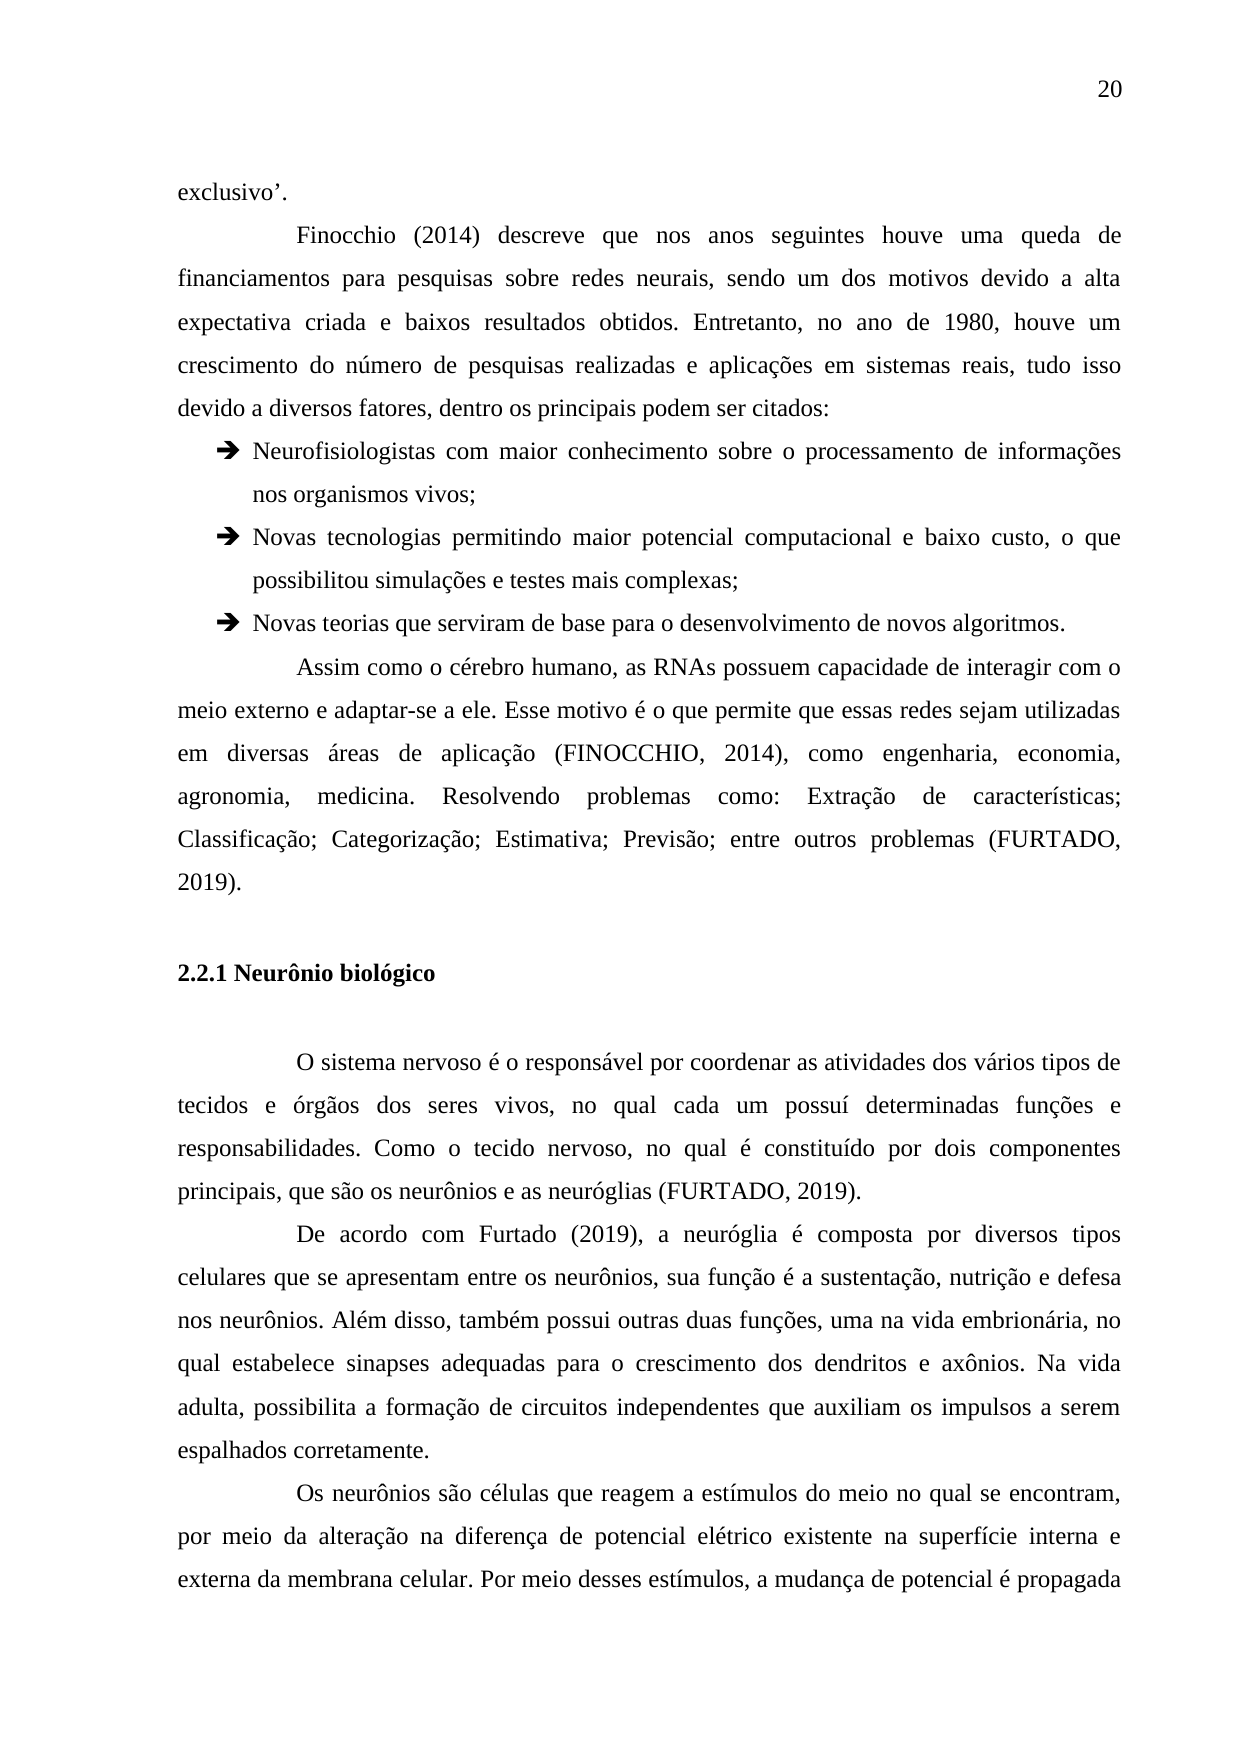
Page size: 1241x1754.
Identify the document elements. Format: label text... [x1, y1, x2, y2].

text exclusivo’. [177, 177, 1122, 206]
text Finocchio (2014) descreve que nos anos seguintes houve uma queda de financiamentos para pesquisas sobre redes neurais, sendo um dos motivos devido a alta expectativa criada e baixos resultados obtidos. Entretanto, no ano de 1980, houve um crescimento do número de pesquisas realizadas e aplicações em sistemas reais, tudo isso devido a diversos fatores, dentro os principais podem ser citados: [177, 220, 1122, 422]
text Os neurônios são células que reagem a estímulos do meio no qual se encontram, por meio da alteração na diferença de potencial elétrico existente na superfície interna e externa da membrana celular. Por meio desses estímulos, a mudança de potencial é propagada [177, 1478, 1122, 1593]
list Neurofisiologistas com maior conhecimento sobre o processamento de informações nos organismos vivos; [215, 436, 1122, 508]
text De acordo com Furtado (2019), a neuróglia é composta por diversos tipos celulares que se apresentam entre os neurônios, sua função é a sustentação, nutrição e defesa nos neurônios. Além disso, também possui outras duas funções, uma na vida embrionária, no qual estabelece sinapses adequadas para o crescimento dos dendritos e axônios. Na vida adulta, possibilita a formação de circuitos independentes que auxiliam os impulsos a serem espalhados corretamente. [177, 1219, 1122, 1463]
text O sistema nervoso é o responsável por coordenar as atividades dos vários tipos de tecidos e órgãos dos seres vivos, no qual cada um possuí determinadas funções e responsabilidades. Como o tecido nervoso, no qual é constituído por dois componentes principais, que são os neurônios e as neuróglias (FURTADO, 2019). [177, 1047, 1122, 1205]
subtitle 2.2.1 Neurônio biológico [177, 958, 1122, 987]
text Assim como o cérebro humano, as RNAs possuem capacidade de interagir com o meio externo e adaptar-se a ele. Esse motivo é o que permite que essas redes sejam utilizadas em diversas áreas de aplicação (FINOCCHIO, 2014), como engenharia, economia, agronomia, medicina. Resolvendo problemas como: Extração de características; Classificação; Categorização; Estimativa; Previsão; entre outros problemas (FURTADO, 2019). [177, 652, 1122, 896]
list Novas teorias que serviram de base para o desenvolvimento de novos algoritmos. [215, 608, 1122, 637]
list Novas tecnologias permitindo maior potencial computacional e baixo custo, o que possibilitou simulações e testes mais complexas; [215, 522, 1122, 594]
